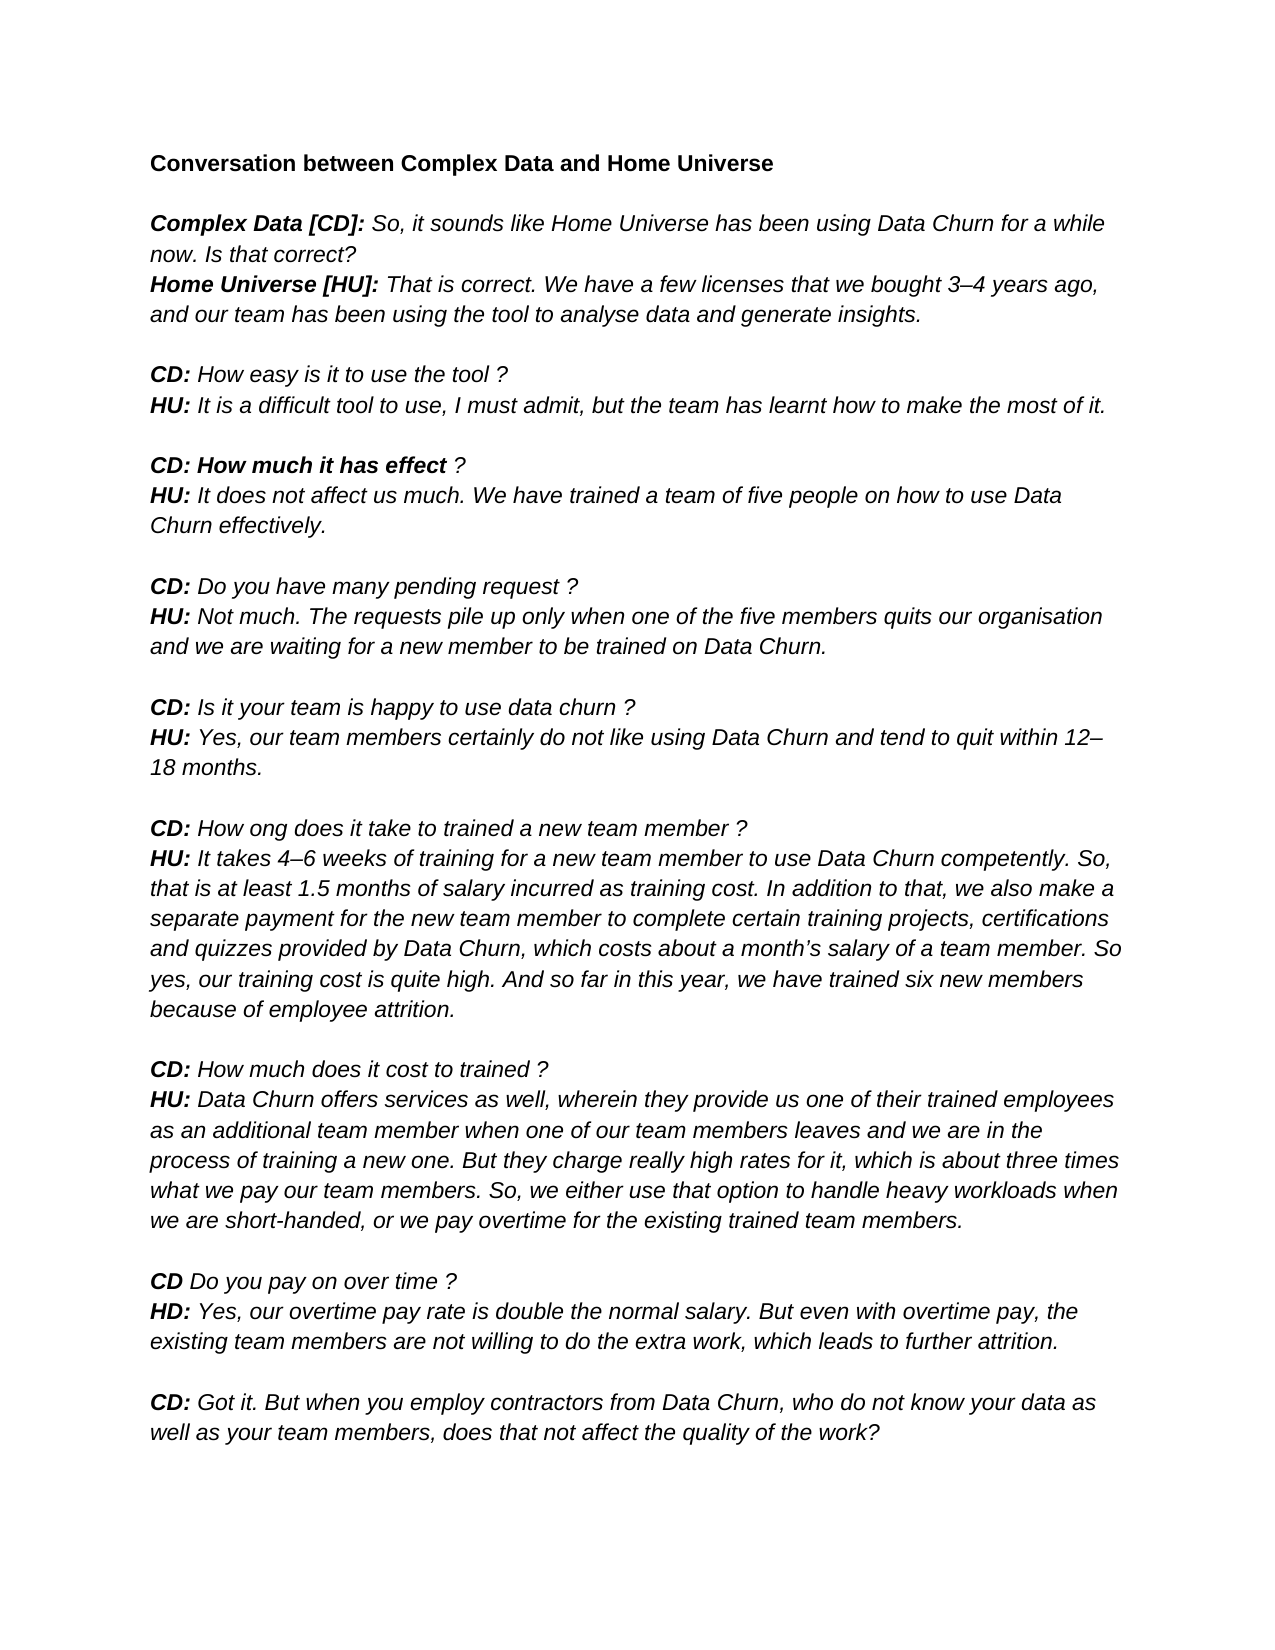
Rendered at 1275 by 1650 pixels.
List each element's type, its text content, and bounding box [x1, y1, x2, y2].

text Conversation between Complex Data and Home Universe [150, 150, 1125, 176]
text CD: How easy is it to use the tool ? [150, 361, 1125, 388]
text CD: How much does it cost to trained ? [150, 1056, 1125, 1083]
text HD: Yes, our overtime pay rate is double the normal salary. But even with overtime pay, the existing team members are not willing to do the extra work, which leads to further attrition. [150, 1298, 1125, 1354]
text HU: It takes 4–6 weeks of training for a new team member to use Data Churn competently. So, that is at least 1.5 months of salary incurred as training cost. In addition to that, we also make a separate payment for the new team member to complete certain training projects, certifications and quizzes provided by Data Churn, which costs about a month’s salary of a team member. So yes, our training cost is quite high. And so far in this year, we have trained six new members because of employee attrition. [150, 845, 1125, 1022]
text Complex Data [CD]: So, it sounds like Home Universe has been using Data Churn for a while now. Is that correct? [150, 210, 1125, 267]
text CD: Got it. But when you employ contractors from Data Churn, who do not know your data as well as your team members, does that not affect the quality of the work? [150, 1388, 1125, 1445]
text HU: Data Churn offers services as well, wherein they provide us one of their trained employees as an additional team member when one of our team members leaves and we are in the process of training a new one. But they charge really high rates for it, which is about three times what we pay our team members. So, we either use that option to handle heavy workloads when we are short-handed, or we pay overtime for the existing trained team members. [150, 1086, 1125, 1234]
text HU: Yes, our team members certainly do not like using Data Churn and tend to quit within 12–18 months. [150, 724, 1125, 781]
text Home Universe [HU]: That is correct. We have a few licenses that we bought 3–4 years ago, and our team has been using the tool to analyse data and generate insights. [150, 271, 1125, 327]
text CD Do you pay on over time ? [150, 1268, 1125, 1294]
text CD: How much it has effect ? [150, 452, 1125, 478]
text CD: How ong does it take to trained a new team member ? [150, 814, 1125, 841]
text CD: Is it your team is happy to use data churn ? [150, 694, 1125, 720]
text HU: Not much. The requests pile up only when one of the five members quits our organisation and we are waiting for a new member to be trained on Data Churn. [150, 603, 1125, 660]
text HU: It is a difficult tool to use, I must admit, but the team has learnt how to make the most of it. [150, 392, 1125, 418]
text HU: It does not affect us much. We have trained a team of five people on how to use Data Churn effectively. [150, 482, 1125, 539]
text CD: Do you have many pending request ? [150, 573, 1125, 599]
